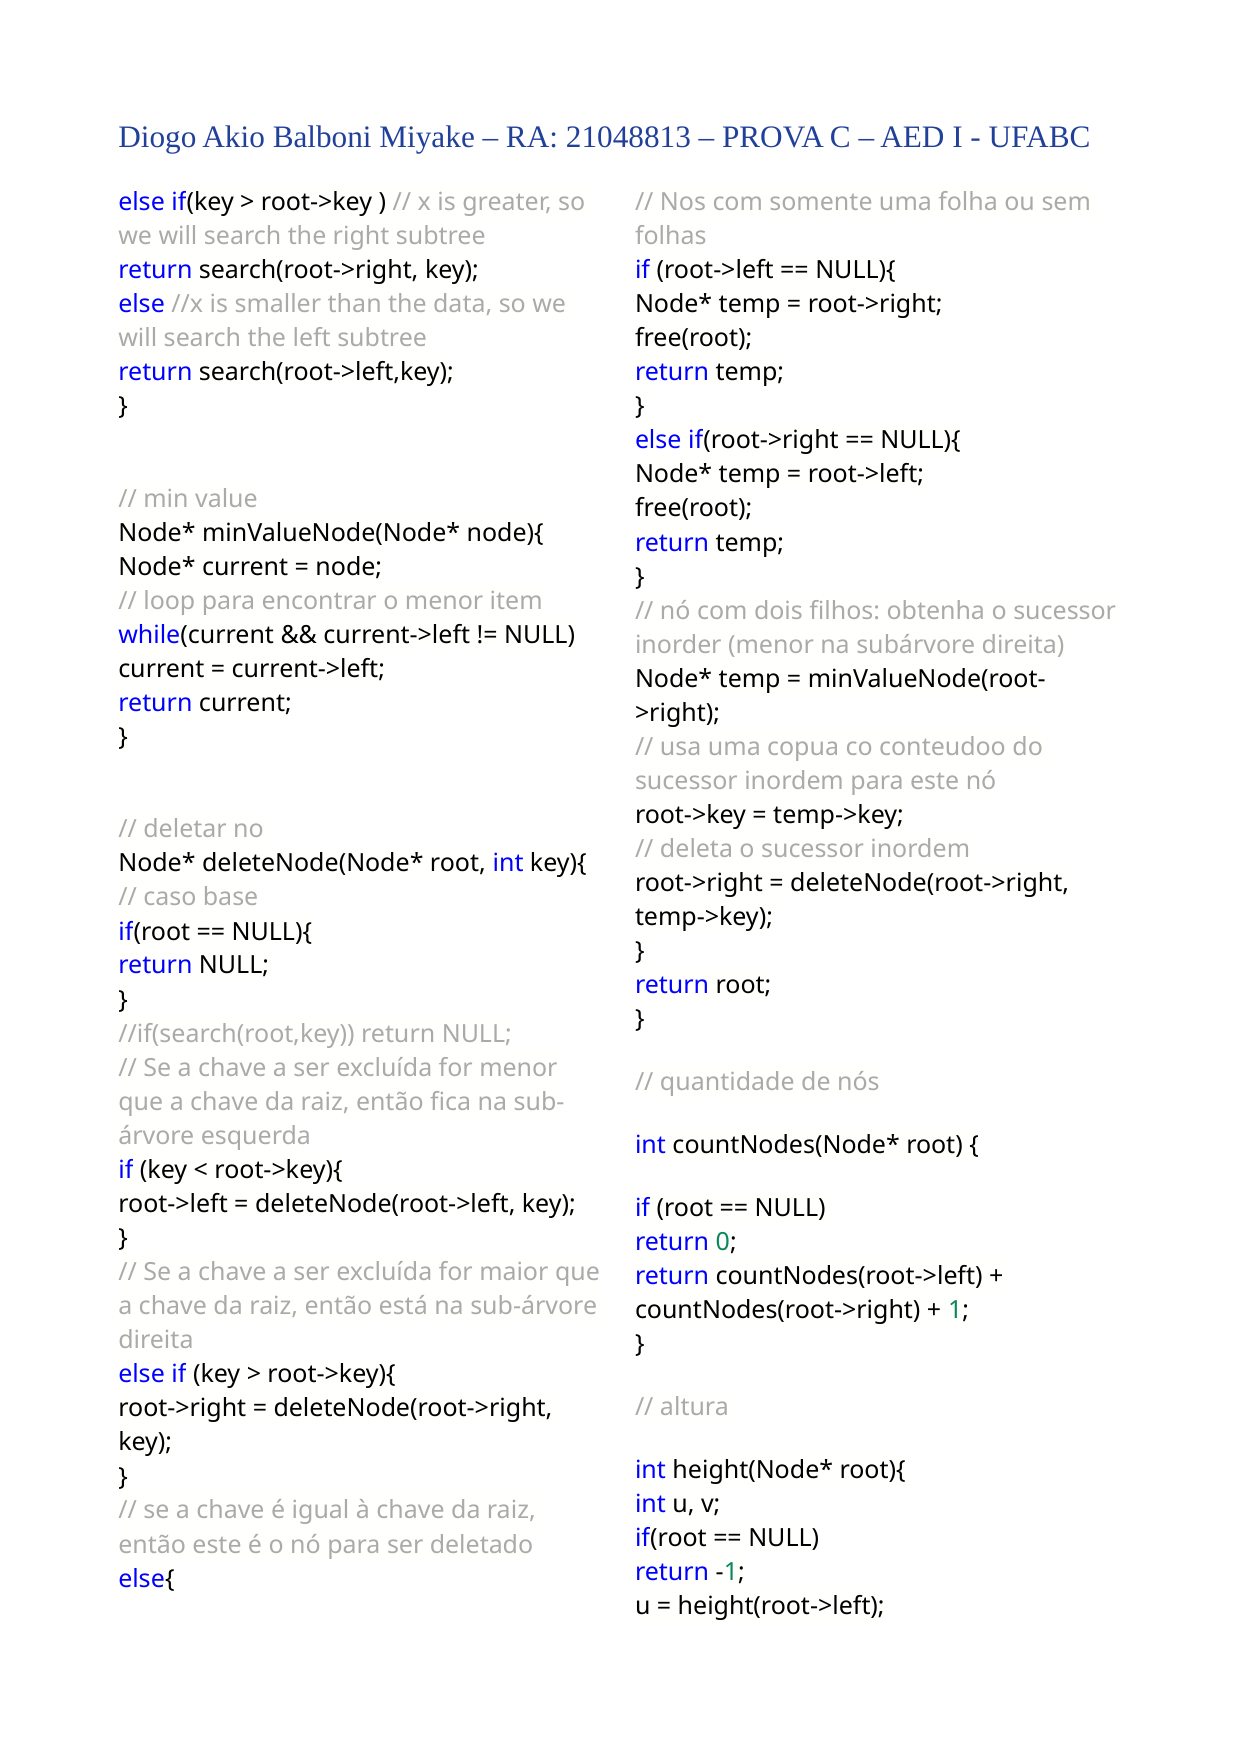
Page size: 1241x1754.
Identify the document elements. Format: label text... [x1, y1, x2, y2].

text if(root == NULL){ [118, 913, 605, 947]
text return 0; [635, 1223, 1122, 1258]
text return root; [635, 967, 1122, 1001]
text } [118, 388, 605, 422]
text if(root == NULL) [635, 1519, 1122, 1553]
text } [118, 1458, 605, 1492]
text // Nos com somente uma folha ou sem folhas [635, 183, 1122, 252]
text current = current->left; [118, 651, 605, 684]
text // se a chave é igual à chave da raiz, então este é o nó para ser deletado [118, 1492, 605, 1560]
text return temp; [635, 524, 1122, 558]
text // caso base [118, 879, 605, 913]
text // usa uma copua co conteudoo do sucessor inordem para este nó [635, 728, 1122, 797]
text return search(root->left,key); [118, 354, 605, 388]
text while(current && current->left != NULL) [118, 616, 605, 651]
text u = height(root->left); [635, 1588, 1122, 1622]
text Node* temp = minValueNode(root->right); [635, 660, 1122, 728]
text return NULL; [118, 947, 605, 981]
text if (root->left == NULL){ [635, 252, 1122, 286]
text root->right = deleteNode(root->right, temp->key); [635, 865, 1122, 933]
text int countNodes(Node* root) { [635, 1127, 1122, 1161]
text else if(root->right == NULL){ [635, 422, 1122, 456]
text } [118, 719, 605, 753]
text Node* temp = root->left; [635, 456, 1122, 490]
text // altura [635, 1388, 1122, 1423]
text // Se a chave a ser excluída for menor que a chave da raiz, então fica na sub-árvore esquerda [118, 1049, 605, 1152]
text } [635, 1001, 1122, 1035]
text if (root == NULL) [635, 1189, 1122, 1223]
text } [118, 1220, 605, 1254]
text else //x is smaller than the data, so we will search the left subtree [118, 286, 605, 354]
text free(root); [635, 490, 1122, 524]
text } [118, 981, 605, 1015]
text // min value [118, 480, 605, 514]
text } [635, 933, 1122, 967]
text Node* deleteNode(Node* root, int key){ [118, 845, 605, 879]
text Node* minValueNode(Node* node){ [118, 514, 605, 548]
text return search(root->right, key); [118, 252, 605, 286]
text } [635, 388, 1122, 422]
text root->right = deleteNode(root->right, key); [118, 1390, 605, 1458]
text return -1; [635, 1553, 1122, 1588]
text else{ [118, 1560, 605, 1594]
text } [635, 1326, 1122, 1360]
text Node* temp = root->right; [635, 286, 1122, 320]
text else if (key > root->key){ [118, 1356, 605, 1390]
text int height(Node* root){ [635, 1451, 1122, 1485]
text // nó com dois filhos: obtenha o sucessor inorder (menor na subárvore direita) [635, 592, 1122, 660]
text else if(key > root->key ) // x is greater, so we will search the right subtree [118, 183, 605, 252]
text // deletar no [118, 811, 605, 845]
text root->left = deleteNode(root->left, key); [118, 1186, 605, 1220]
text Node* current = node; [118, 548, 605, 582]
text free(root); [635, 320, 1122, 354]
text } [635, 558, 1122, 592]
text return countNodes(root->left) + countNodes(root->right) + 1; [635, 1258, 1122, 1326]
text root->key = temp->key; [635, 797, 1122, 831]
text if (key < root->key){ [118, 1152, 605, 1186]
text // loop para encontrar o menor item [118, 582, 605, 616]
text // Se a chave a ser excluída for maior que a chave da raiz, então está na sub-árvore direita [118, 1254, 605, 1356]
text int u, v; [635, 1485, 1122, 1519]
text // deleta o sucessor inordem [635, 831, 1122, 865]
text return current; [118, 684, 605, 719]
text return temp; [635, 354, 1122, 388]
text //if(search(root,key)) return NULL; [118, 1015, 605, 1049]
text // quantidade de nós [635, 1064, 1122, 1098]
